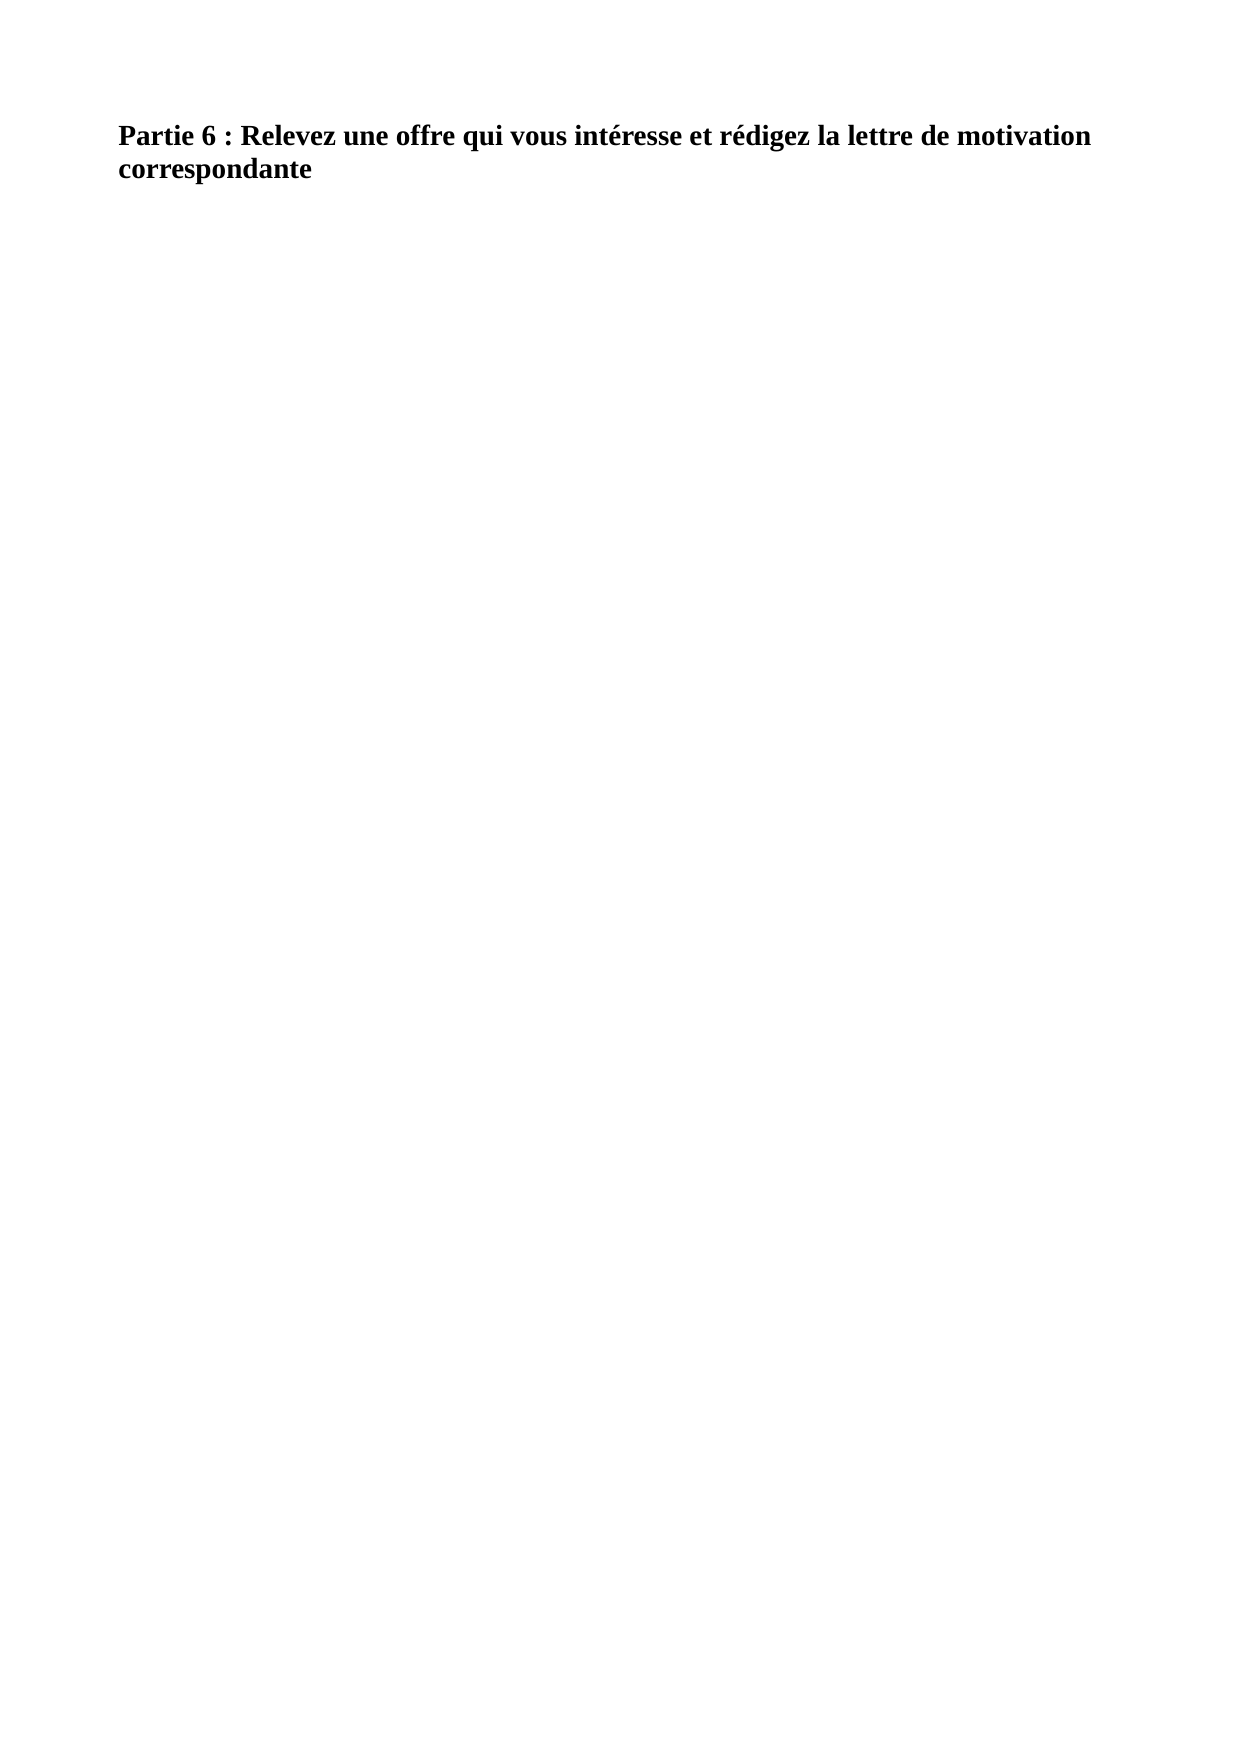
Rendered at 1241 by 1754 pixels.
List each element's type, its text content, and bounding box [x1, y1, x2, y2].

text Partie 6 : Relevez une offre qui vous intéresse et rédigez la lettre de motivation correspondante [118, 118, 1122, 185]
